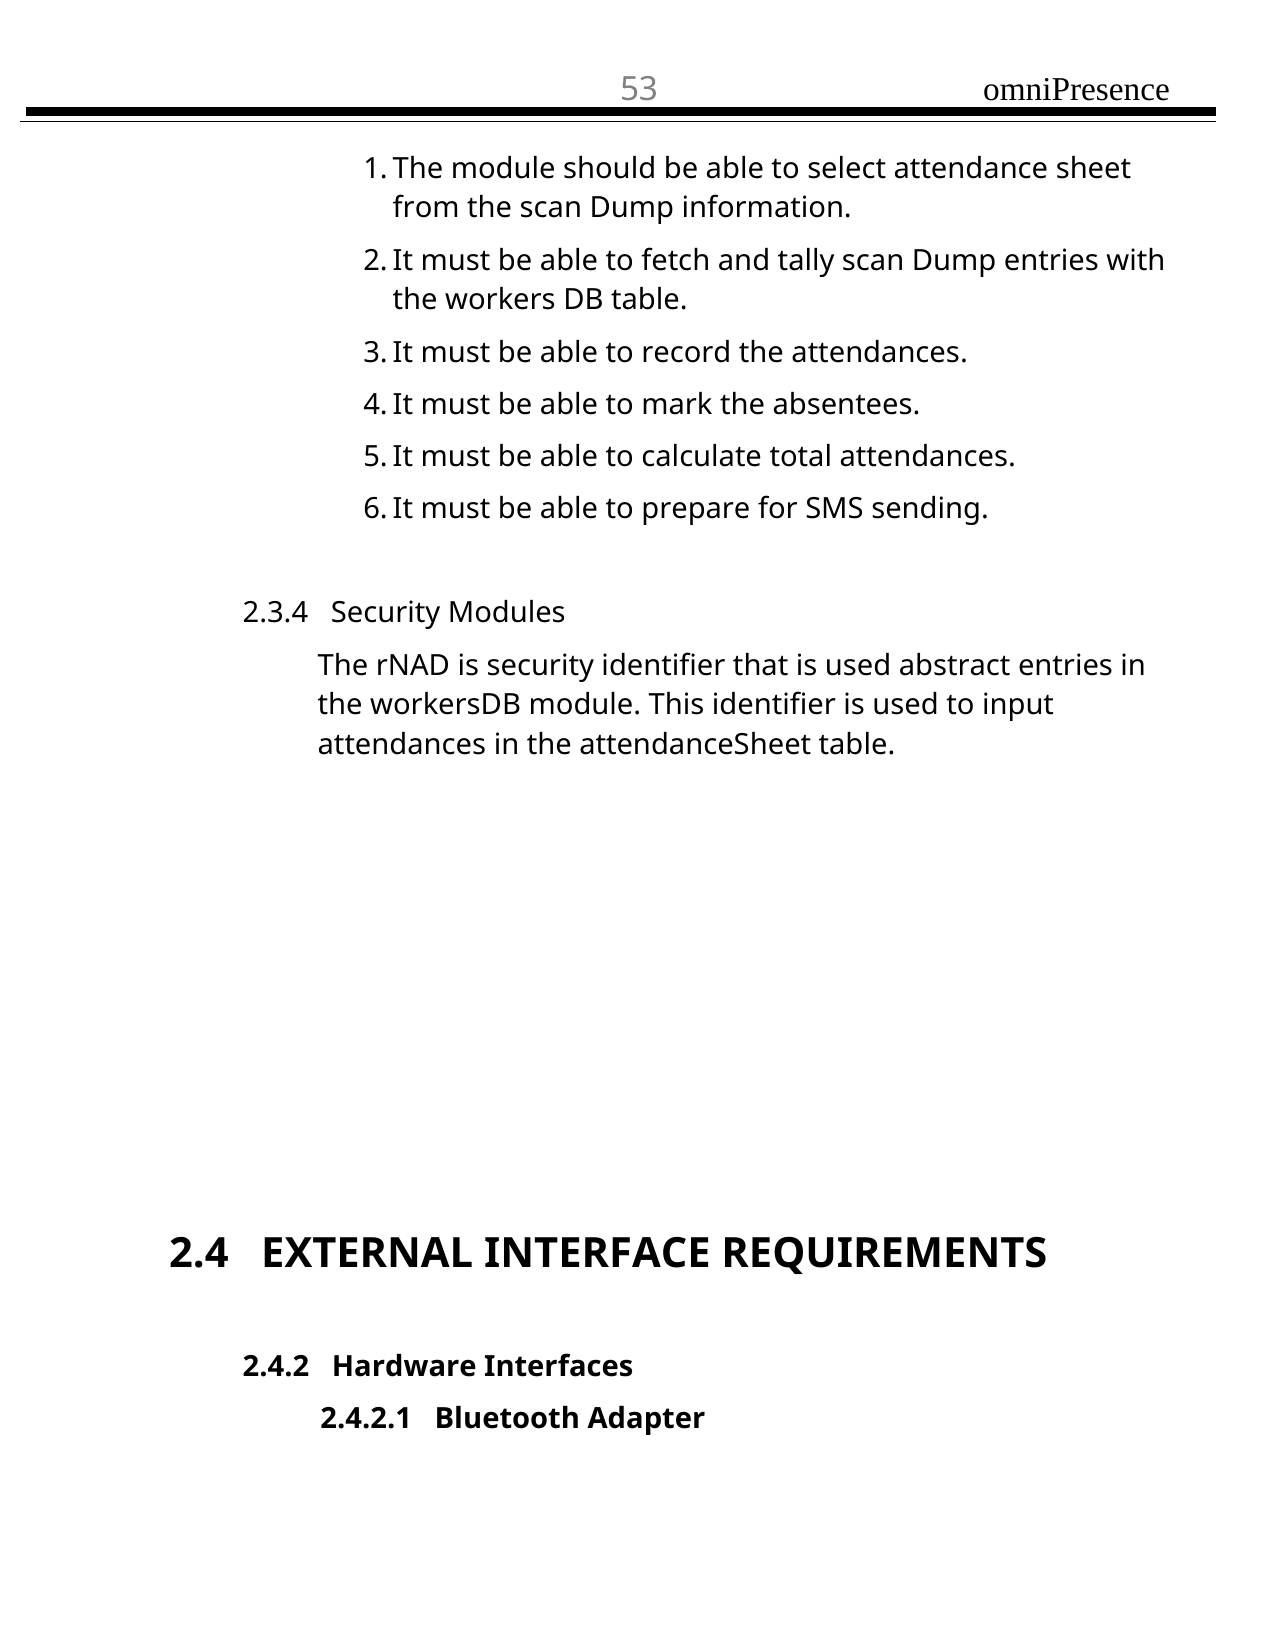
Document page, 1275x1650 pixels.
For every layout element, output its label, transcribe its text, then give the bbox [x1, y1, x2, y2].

list It must be able to calculate total attendances. [363, 435, 1170, 475]
list It must be able to fetch and tally scan Dump entries with the workers DB table. [363, 239, 1170, 318]
list 2.3.4 Security Modules [213, 592, 1170, 631]
list It must be able to mark the absentees. [363, 383, 1170, 423]
list 2.4.2 Hardware Interfaces [213, 1345, 1170, 1384]
list 2.4 EXTERNAL INTERFACE REQUIREMENTS [139, 1223, 1170, 1280]
list The rNAD is security identifier that is used abstract entries in the workersDB module. This identifier is used to input attendances in the attendanceSheet table. [288, 644, 1170, 763]
list It must be able to record the attendances. [363, 331, 1170, 371]
list It must be able to prepare for SMS sending. [363, 487, 1170, 527]
list 2.4.2.1 Bluetooth Adapter [320, 1397, 1170, 1437]
list The module should be able to select attendance sheet from the scan Dump information. [363, 147, 1170, 226]
